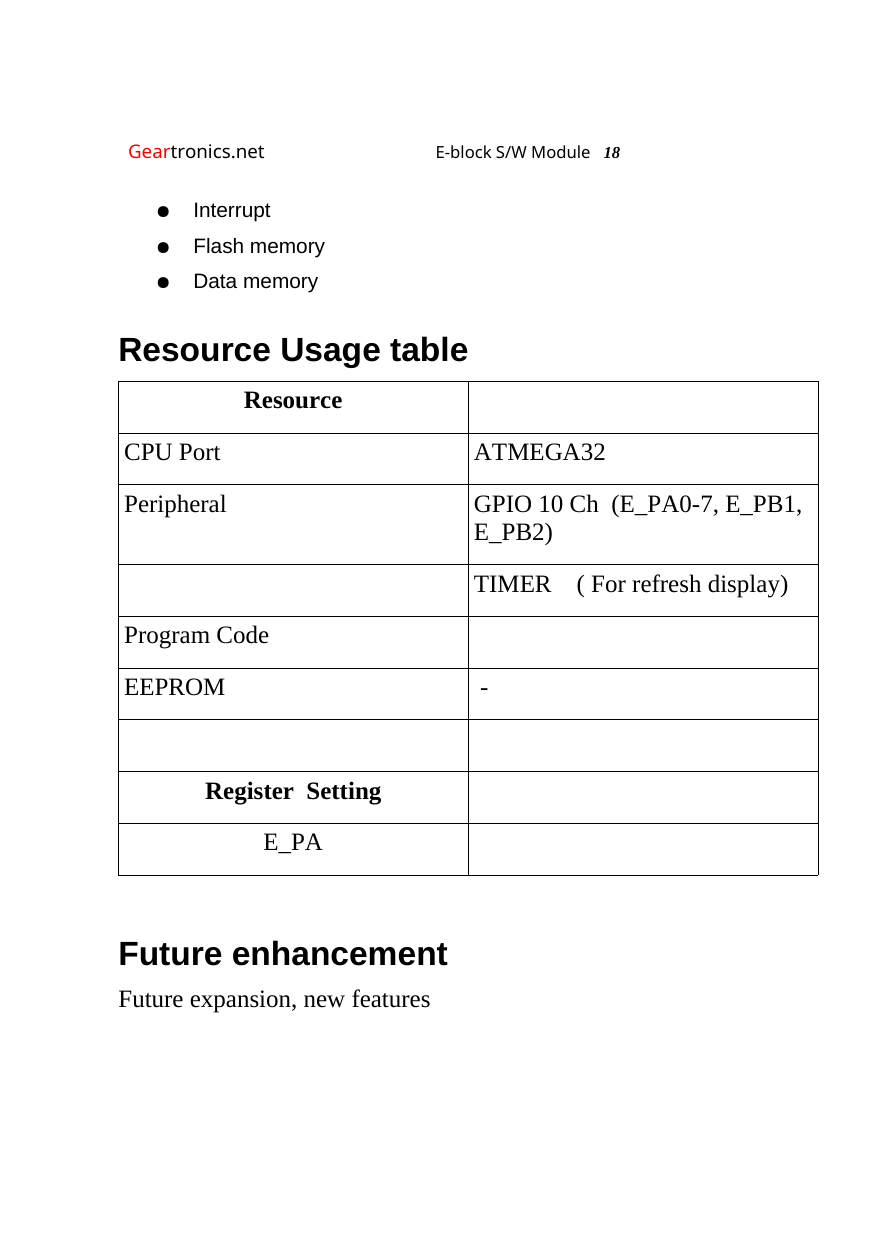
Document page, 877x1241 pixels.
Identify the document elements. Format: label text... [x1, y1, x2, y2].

table_cell ATMEGA32 [469, 434, 818, 484]
list Interrupt [156, 199, 818, 222]
table_cell [119, 565, 468, 616]
table_header [469, 382, 818, 433]
list Flash memory [156, 234, 818, 258]
table_header Resource [119, 382, 468, 433]
table_cell - [469, 669, 818, 719]
list Data memory [156, 270, 818, 293]
table_cell GPIO 10 Ch (E_PA0-7, E_PB1, E_PB2) [469, 485, 818, 564]
table_cell [469, 772, 818, 823]
table_cell [469, 720, 818, 771]
subtitle Future enhancement [118, 935, 818, 973]
table_cell TIMER ( For refresh display) [469, 565, 818, 616]
table_cell Peripheral [119, 485, 468, 564]
table_cell Register Setting [119, 772, 468, 823]
subtitle Resource Usage table [118, 331, 818, 368]
table_cell E_PA [119, 824, 468, 874]
table_cell EEPROM [119, 669, 468, 719]
table_cell [469, 617, 818, 667]
text Future expansion, new features [118, 985, 818, 1013]
table_cell CPU Port [119, 434, 468, 484]
table_cell [469, 824, 818, 874]
table_cell Program Code [119, 617, 468, 667]
table_cell [119, 720, 468, 771]
